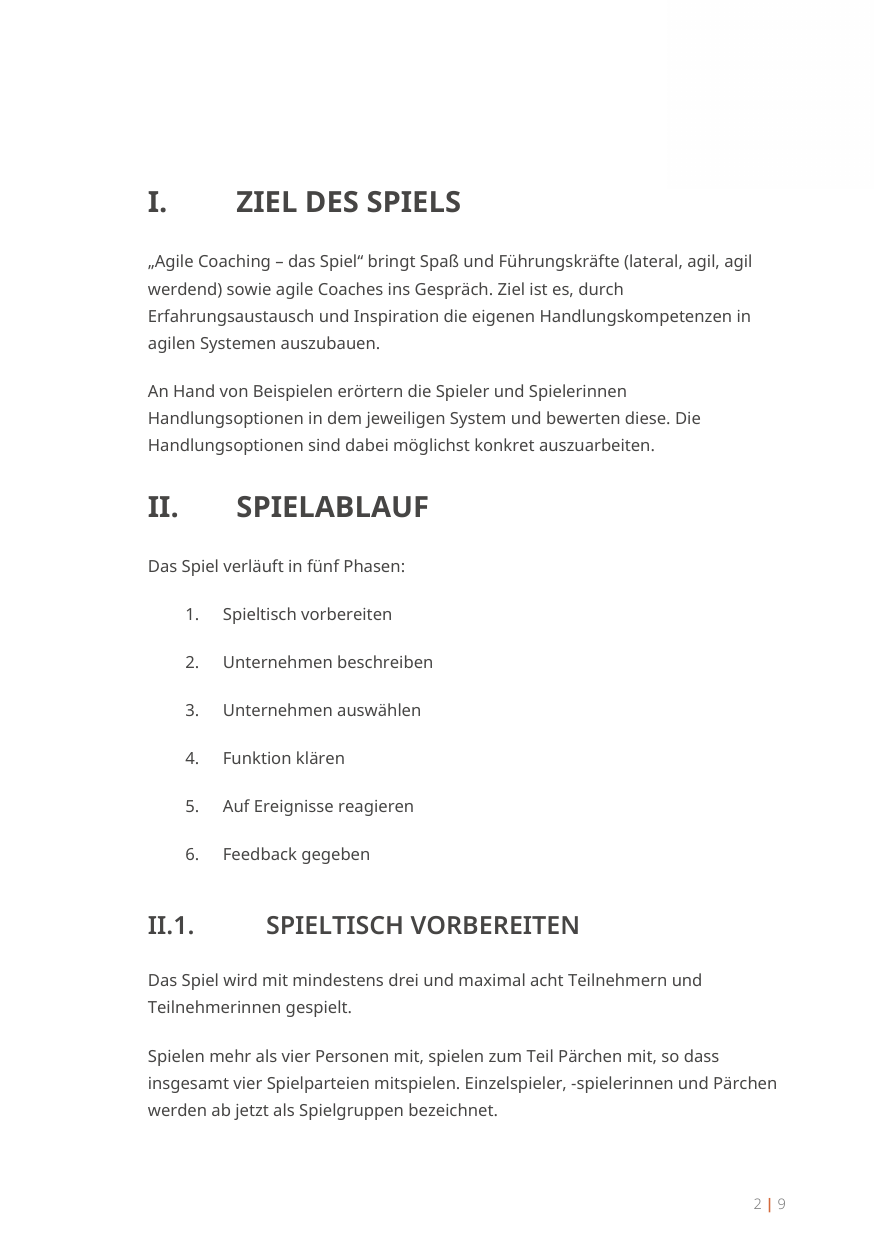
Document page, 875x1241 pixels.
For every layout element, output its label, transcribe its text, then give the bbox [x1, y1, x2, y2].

subtitle Spielablauf [148, 486, 786, 526]
list Unternehmen beschreiben [185, 651, 786, 673]
text „Agile Coaching – das Spiel“ bringt Spaß und Führungskräfte (lateral, agil, agil werdend) sowie agile Coaches ins Gespräch. Ziel ist es, durch Erfahrungsaustausch und Inspiration die eigenen Handlungskompetenzen in agilen Systemen auszubauen. [148, 250, 786, 354]
list Auf Ereignisse reagieren [185, 794, 786, 817]
list Unternehmen auswählen [185, 698, 786, 721]
subtitle Ziel des Spiels [148, 181, 786, 221]
picture [667, 0, 874, 189]
text Spielen mehr als vier Personen mit, spielen zum Teil Pärchen mit, so dass insgesamt vier Spielparteien mitspielen. Einzelspieler, -spielerinnen und Pärchen werden ab jetzt als Spielgruppen bezeichnet. [148, 1044, 786, 1121]
list Funktion klären [185, 747, 786, 769]
text An Hand von Beispielen erörtern die Spieler und Spielerinnen Handlungsoptionen in dem jeweiligen System und bewerten diese. Die Handlungsoptionen sind dabei möglichst konkret auszuarbeiten. [148, 379, 786, 457]
list Spieltisch vorbereiten [185, 602, 786, 625]
text Das Spiel wird mit mindestens drei und maximal acht Teilnehmern und Teilnehmerinnen gespielt. [148, 969, 786, 1019]
subtitle Spieltisch vorbereiten [148, 907, 786, 941]
text Das Spiel verläuft in fünf Phasen: [148, 554, 786, 577]
list Feedback gegeben [185, 843, 786, 865]
